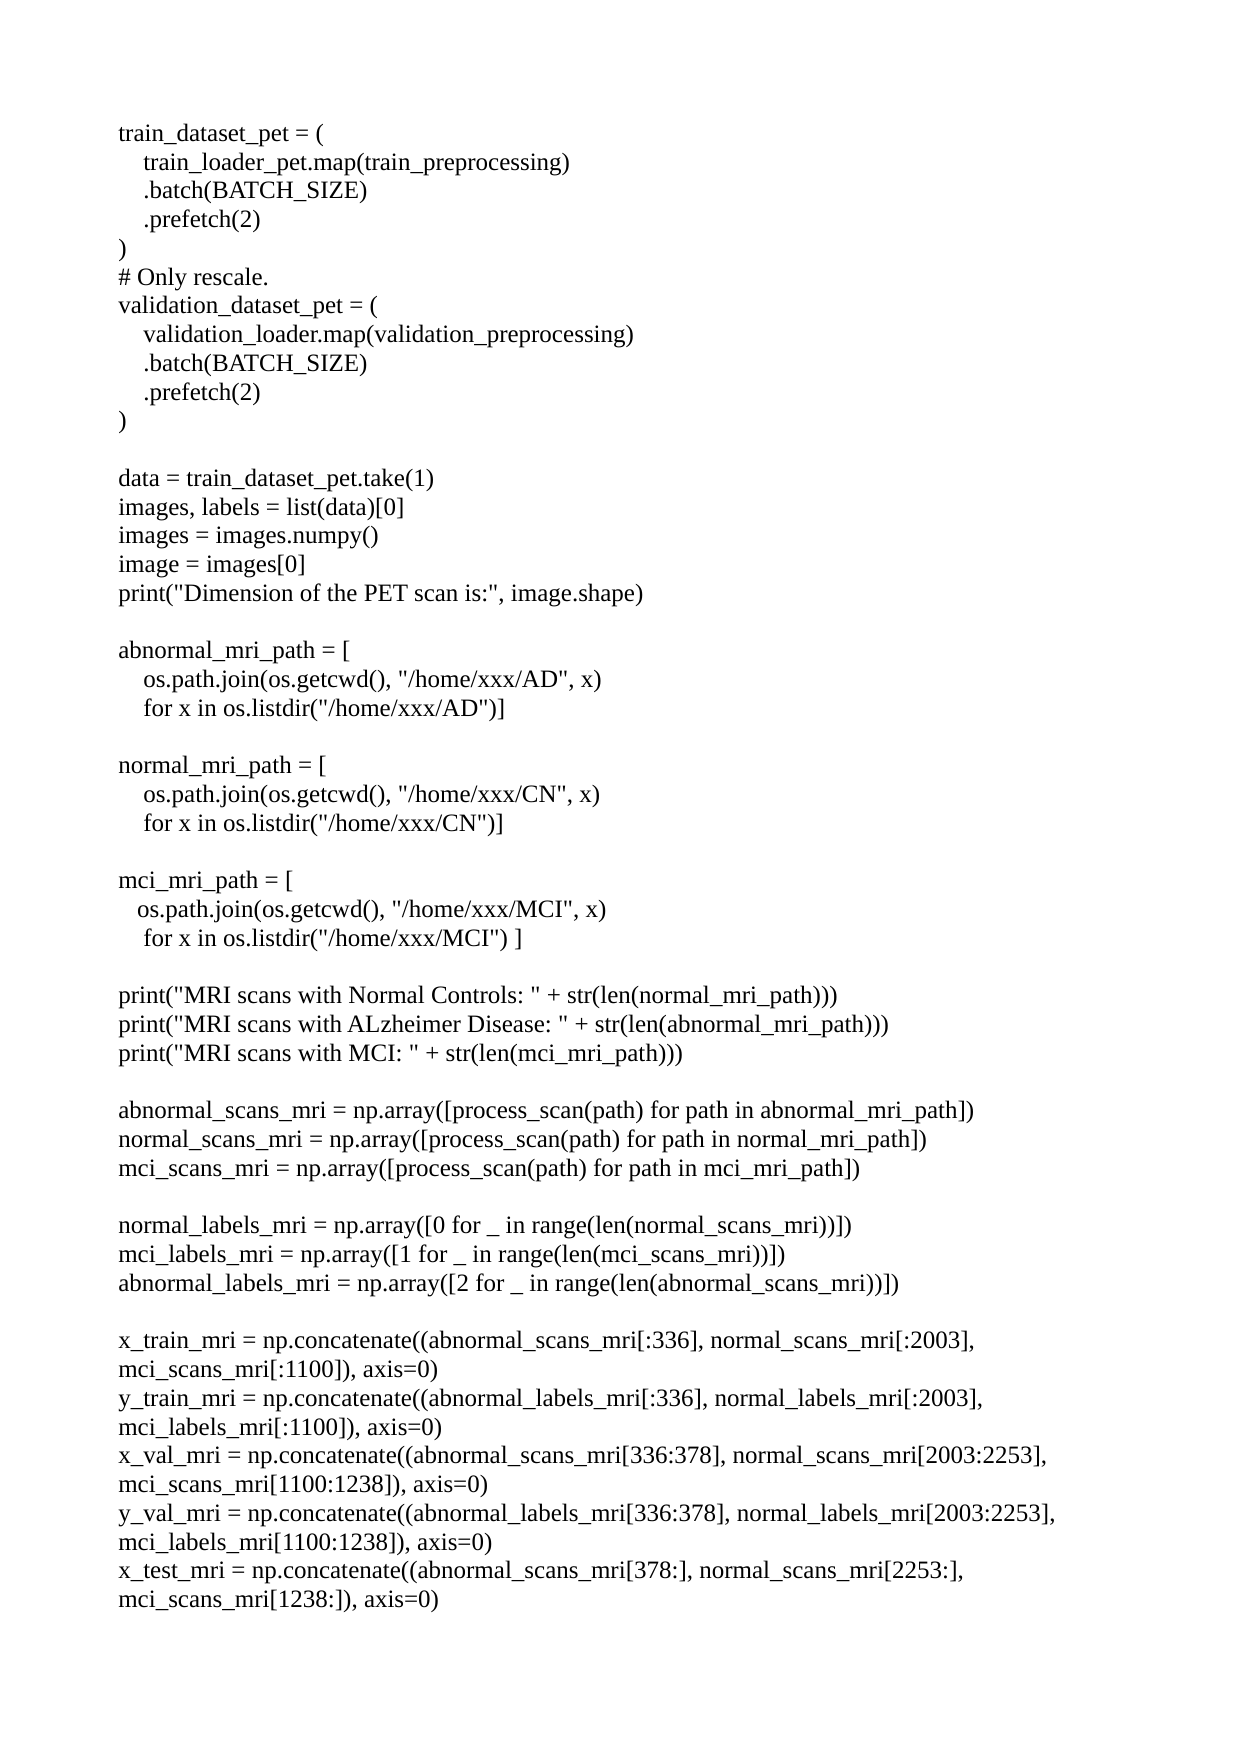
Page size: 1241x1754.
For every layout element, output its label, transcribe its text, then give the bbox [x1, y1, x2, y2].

text x_train_mri = np.concatenate((abnormal_scans_mri[:336], normal_scans_mri[:2003], mci_scans_mri[:1100]), axis=0) [118, 1326, 1122, 1383]
text normal_mri_path = [ [118, 751, 1122, 779]
text mci_mri_path = [ [118, 866, 1122, 894]
text image = images[0] [118, 549, 1122, 578]
text train_loader_pet.map(train_preprocessing) [118, 147, 1122, 176]
text os.path.join(os.getcwd(), "/home/xxx/CN", x) [118, 779, 1122, 808]
text .batch(BATCH_SIZE) [118, 176, 1122, 204]
text os.path.join(os.getcwd(), "/home/xxx/MCI", x) [118, 894, 1122, 923]
text images = images.numpy() [118, 521, 1122, 549]
text validation_loader.map(validation_preprocessing) [118, 319, 1122, 348]
text normal_labels_mri = np.array([0 for _ in range(len(normal_scans_mri))]) [118, 1211, 1122, 1239]
text for x in os.listdir("/home/xxx/AD")] [118, 693, 1122, 722]
text train_dataset_pet = ( [118, 118, 1122, 147]
text data = train_dataset_pet.take(1) [118, 463, 1122, 492]
text y_val_mri = np.concatenate((abnormal_labels_mri[336:378], normal_labels_mri[2003:2253], mci_labels_mri[1100:1238]), axis=0) [118, 1498, 1122, 1556]
text x_test_mri = np.concatenate((abnormal_scans_mri[378:], normal_scans_mri[2253:], mci_scans_mri[1238:]), axis=0) [118, 1556, 1122, 1613]
text y_train_mri = np.concatenate((abnormal_labels_mri[:336], normal_labels_mri[:2003], mci_labels_mri[:1100]), axis=0) [118, 1383, 1122, 1441]
text validation_dataset_pet = ( [118, 291, 1122, 319]
text for x in os.listdir("/home/xxx/MCI") ] [118, 923, 1122, 952]
text os.path.join(os.getcwd(), "/home/xxx/AD", x) [118, 664, 1122, 693]
text mci_labels_mri = np.array([1 for _ in range(len(mci_scans_mri))]) [118, 1239, 1122, 1268]
text print("MRI scans with Normal Controls: " + str(len(normal_mri_path))) [118, 981, 1122, 1009]
text abnormal_mri_path = [ [118, 636, 1122, 664]
text .prefetch(2) [118, 377, 1122, 406]
text mci_scans_mri = np.array([process_scan(path) for path in mci_mri_path]) [118, 1153, 1122, 1182]
text normal_scans_mri = np.array([process_scan(path) for path in normal_mri_path]) [118, 1124, 1122, 1153]
text # Only rescale. [118, 262, 1122, 291]
text ) [118, 233, 1122, 262]
text x_val_mri = np.concatenate((abnormal_scans_mri[336:378], normal_scans_mri[2003:2253], mci_scans_mri[1100:1238]), axis=0) [118, 1441, 1122, 1498]
text abnormal_labels_mri = np.array([2 for _ in range(len(abnormal_scans_mri))]) [118, 1268, 1122, 1297]
text .batch(BATCH_SIZE) [118, 348, 1122, 377]
text .prefetch(2) [118, 204, 1122, 233]
text for x in os.listdir("/home/xxx/CN")] [118, 808, 1122, 837]
text print("MRI scans with MCI: " + str(len(mci_mri_path))) [118, 1038, 1122, 1067]
text abnormal_scans_mri = np.array([process_scan(path) for path in abnormal_mri_path]) [118, 1096, 1122, 1124]
text images, labels = list(data)[0] [118, 492, 1122, 521]
text ) [118, 406, 1122, 434]
text print("Dimension of the PET scan is:", image.shape) [118, 578, 1122, 607]
text print("MRI scans with ALzheimer Disease: " + str(len(abnormal_mri_path))) [118, 1009, 1122, 1038]
